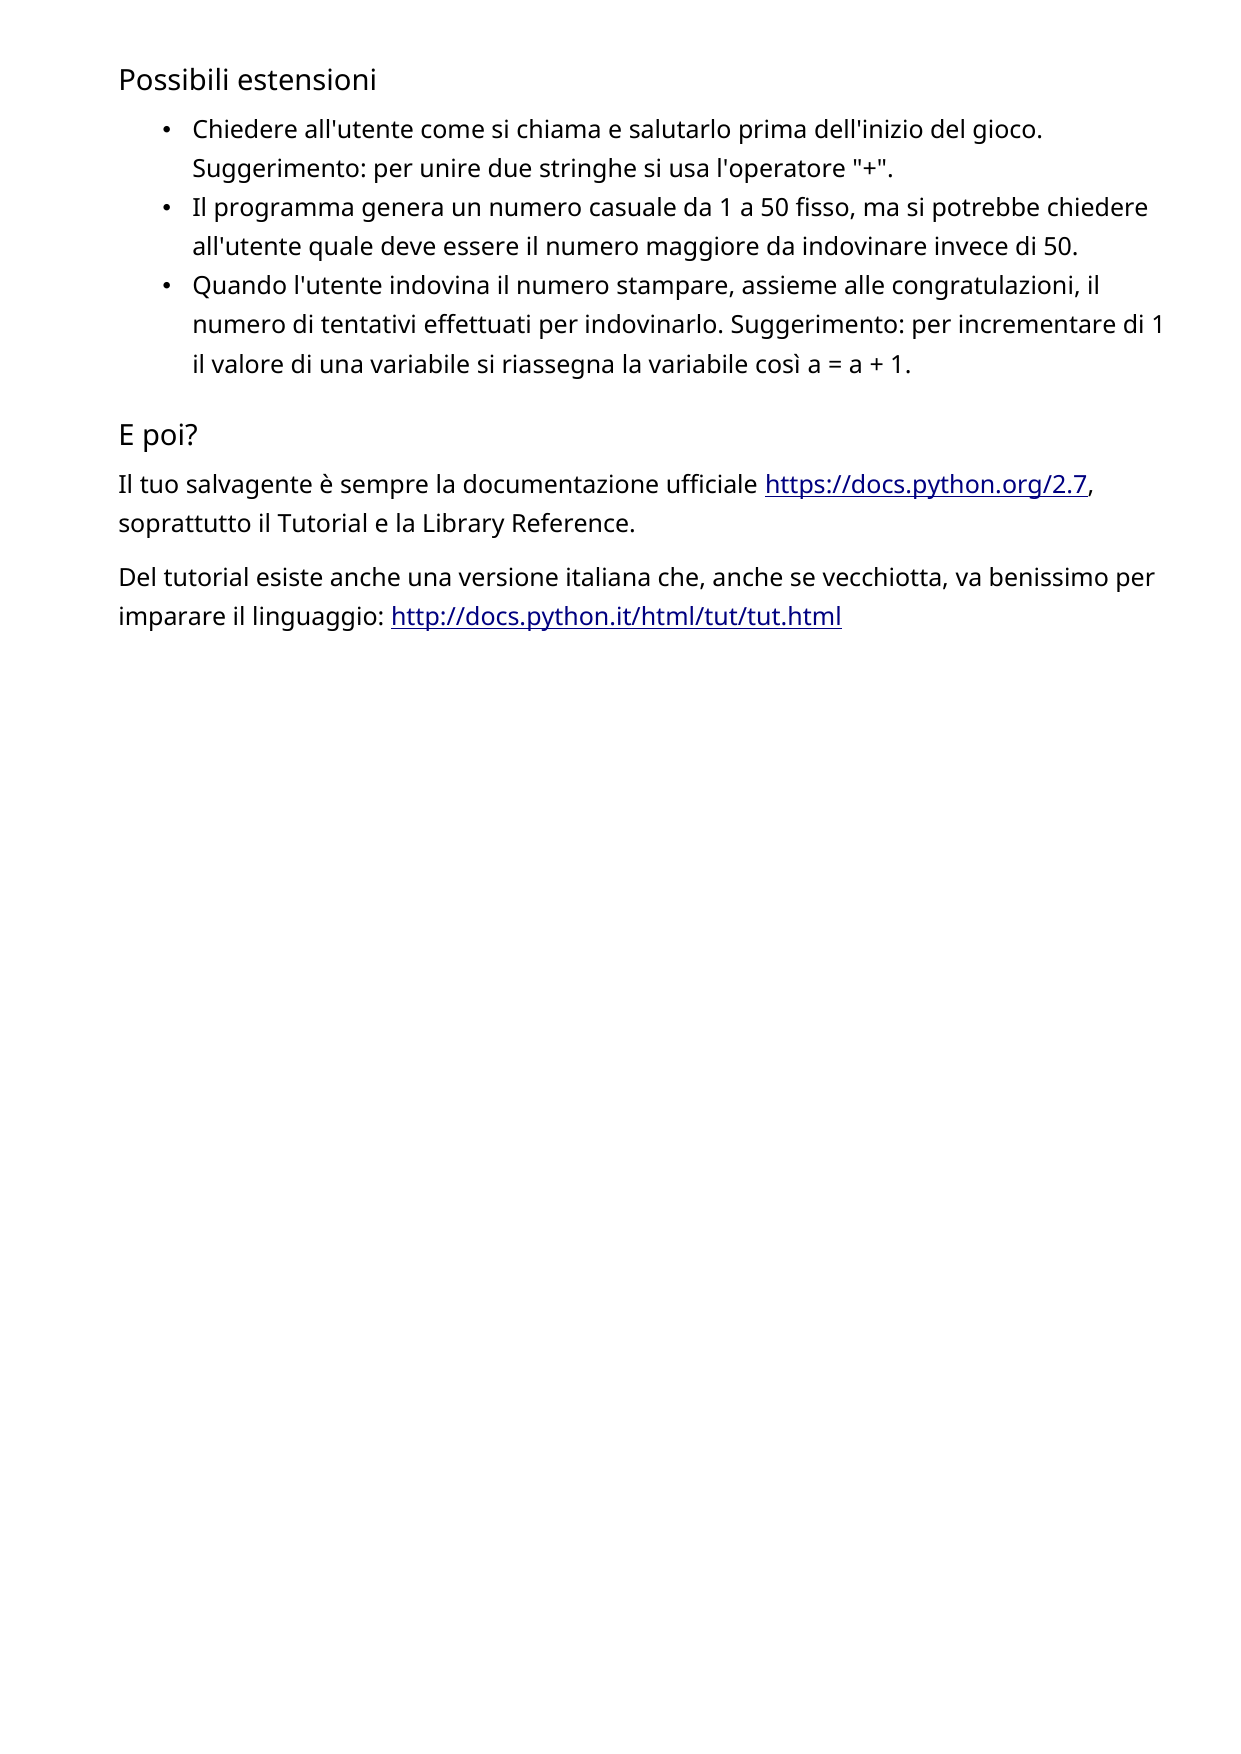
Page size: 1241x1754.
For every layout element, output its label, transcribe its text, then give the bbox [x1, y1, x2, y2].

subtitle Possibili estensioni [118, 59, 1181, 99]
list Chiedere all'utente come si chiama e salutarlo prima dell'inizio del gioco. Suggerimento: per unire due stringhe si usa l'operatore "+". [162, 111, 1181, 184]
text Il tuo salvagente è sempre la documentazione ufficiale https://docs.python.org/2.7, soprattutto il Tutorial e la Library Reference. [118, 467, 1181, 540]
list Quando l'utente indovina il numero stampare, assieme alle congratulazioni, il numero di tentativi effettuati per indovinarlo. Suggerimento: per incrementare di 1 il valore di una variabile si riassegna la variabile così a = a + 1. [162, 268, 1181, 380]
text Del tutorial esiste anche una versione italiana che, anche se vecchiotta, va benissimo per imparare il linguaggio: http://docs.python.it/html/tut/tut.html [118, 560, 1181, 633]
list Il programma genera un numero casuale da 1 a 50 fisso, ma si potrebbe chiedere all'utente quale deve essere il numero maggiore da indovinare invece di 50. [162, 189, 1181, 263]
subtitle E poi? [118, 414, 1181, 454]
